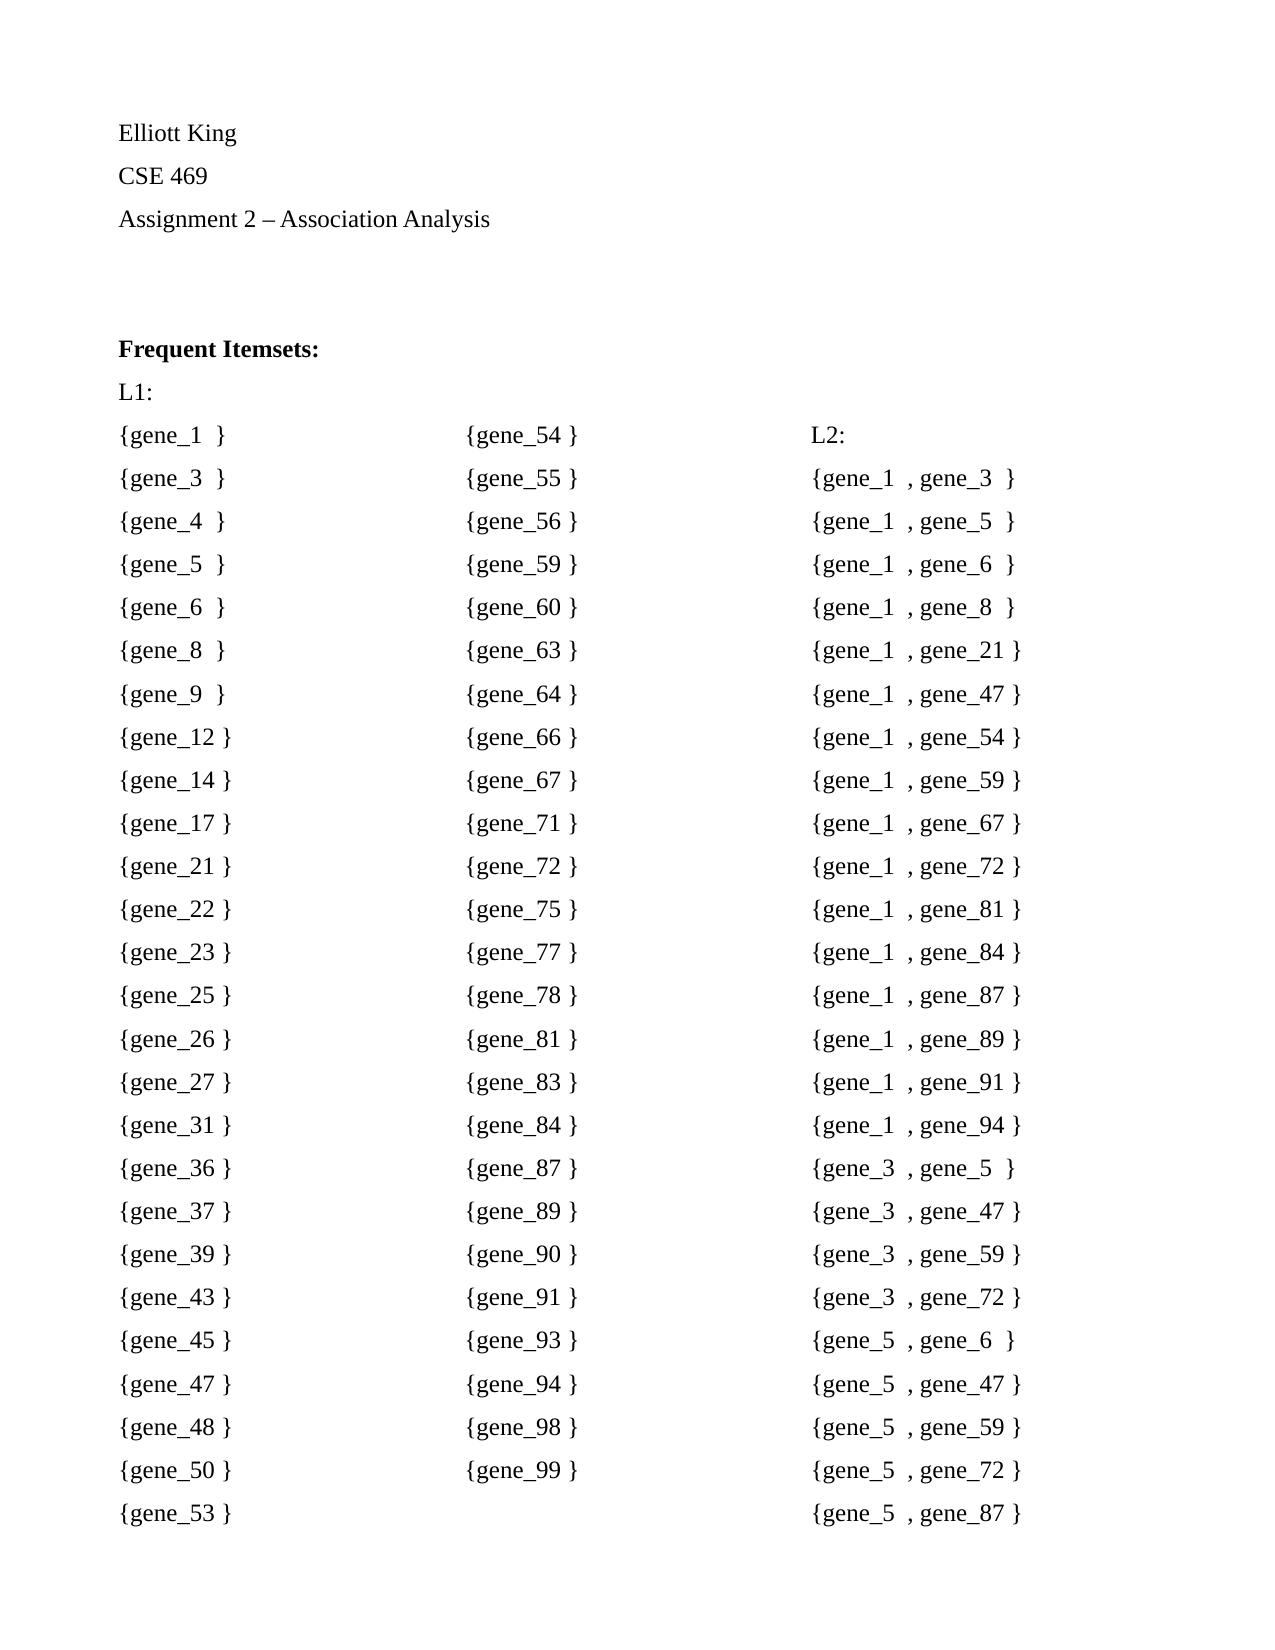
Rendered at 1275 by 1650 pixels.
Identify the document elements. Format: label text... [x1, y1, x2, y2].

text {gene_1 , gene_5 } [811, 506, 1157, 535]
text {gene_1 , gene_84 } [811, 937, 1157, 966]
text {gene_27 } [118, 1067, 464, 1096]
text {gene_94 } [464, 1369, 811, 1397]
text {gene_90 } [464, 1239, 811, 1268]
text Assignment 2 – Association Analysis [118, 204, 1157, 233]
text {gene_1 , gene_81 } [811, 894, 1157, 923]
text {gene_48 } [118, 1412, 464, 1441]
text {gene_59 } [464, 549, 811, 578]
text {gene_36 } [118, 1153, 464, 1182]
text {gene_1 , gene_72 } [811, 851, 1157, 880]
text {gene_12 } [118, 722, 464, 751]
text {gene_17 } [118, 808, 464, 837]
text {gene_1 , gene_54 } [811, 722, 1157, 751]
text {gene_26 } [118, 1024, 464, 1052]
text {gene_77 } [464, 937, 811, 966]
text {gene_1 } [118, 420, 464, 449]
text {gene_1 , gene_8 } [811, 592, 1157, 621]
text {gene_3 , gene_47 } [811, 1196, 1157, 1225]
text {gene_1 , gene_94 } [811, 1110, 1157, 1139]
text {gene_3 , gene_5 } [811, 1153, 1157, 1182]
text {gene_1 , gene_59 } [811, 765, 1157, 794]
text {gene_72 } [464, 851, 811, 880]
text {gene_25 } [118, 981, 464, 1009]
text {gene_6 } [118, 592, 464, 621]
text {gene_78 } [464, 981, 811, 1009]
text {gene_55 } [464, 463, 811, 492]
text {gene_1 , gene_3 } [811, 463, 1157, 492]
text {gene_60 } [464, 592, 811, 621]
text {gene_3 , gene_72 } [811, 1282, 1157, 1311]
text {gene_5 , gene_59 } [811, 1412, 1157, 1441]
text Elliott King [118, 118, 1157, 147]
text {gene_50 } [118, 1455, 464, 1484]
text {gene_98 } [464, 1412, 811, 1441]
text {gene_47 } [118, 1369, 464, 1397]
text {gene_75 } [464, 894, 811, 923]
text {gene_56 } [464, 506, 811, 535]
text {gene_67 } [464, 765, 811, 794]
text {gene_43 } [118, 1282, 464, 1311]
text {gene_89 } [464, 1196, 811, 1225]
text {gene_99 } [464, 1455, 811, 1484]
text {gene_22 } [118, 894, 464, 923]
text {gene_23 } [118, 937, 464, 966]
text {gene_5 , gene_87 } [811, 1498, 1157, 1527]
text {gene_3 , gene_59 } [811, 1239, 1157, 1268]
text {gene_53 } [118, 1498, 464, 1527]
text {gene_5 , gene_72 } [811, 1455, 1157, 1484]
text {gene_87 } [464, 1153, 811, 1182]
text {gene_63 } [464, 636, 811, 664]
text {gene_45 } [118, 1326, 464, 1354]
text {gene_84 } [464, 1110, 811, 1139]
text {gene_81 } [464, 1024, 811, 1052]
text {gene_71 } [464, 808, 811, 837]
text {gene_5 , gene_6 } [811, 1326, 1157, 1354]
text {gene_5 , gene_47 } [811, 1369, 1157, 1397]
text {gene_83 } [464, 1067, 811, 1096]
text {gene_93 } [464, 1326, 811, 1354]
text {gene_1 , gene_91 } [811, 1067, 1157, 1096]
text {gene_91 } [464, 1282, 811, 1311]
text {gene_1 , gene_21 } [811, 636, 1157, 664]
text {gene_39 } [118, 1239, 464, 1268]
text {gene_1 , gene_67 } [811, 808, 1157, 837]
text {gene_37 } [118, 1196, 464, 1225]
text {gene_8 } [118, 636, 464, 664]
text {gene_66 } [464, 722, 811, 751]
text {gene_64 } [464, 679, 811, 707]
text {gene_3 } [118, 463, 464, 492]
text {gene_4 } [118, 506, 464, 535]
text {gene_9 } [118, 679, 464, 707]
text {gene_21 } [118, 851, 464, 880]
text {gene_1 , gene_89 } [811, 1024, 1157, 1052]
text Frequent Itemsets: [118, 334, 1157, 362]
text {gene_14 } [118, 765, 464, 794]
text {gene_1 , gene_87 } [811, 981, 1157, 1009]
text CSE 469 [118, 161, 1157, 190]
text L2: [811, 420, 1157, 449]
text L1: [118, 377, 1157, 406]
text {gene_31 } [118, 1110, 464, 1139]
text {gene_1 , gene_6 } [811, 549, 1157, 578]
text {gene_5 } [118, 549, 464, 578]
text {gene_1 , gene_47 } [811, 679, 1157, 707]
text {gene_54 } [464, 420, 811, 449]
